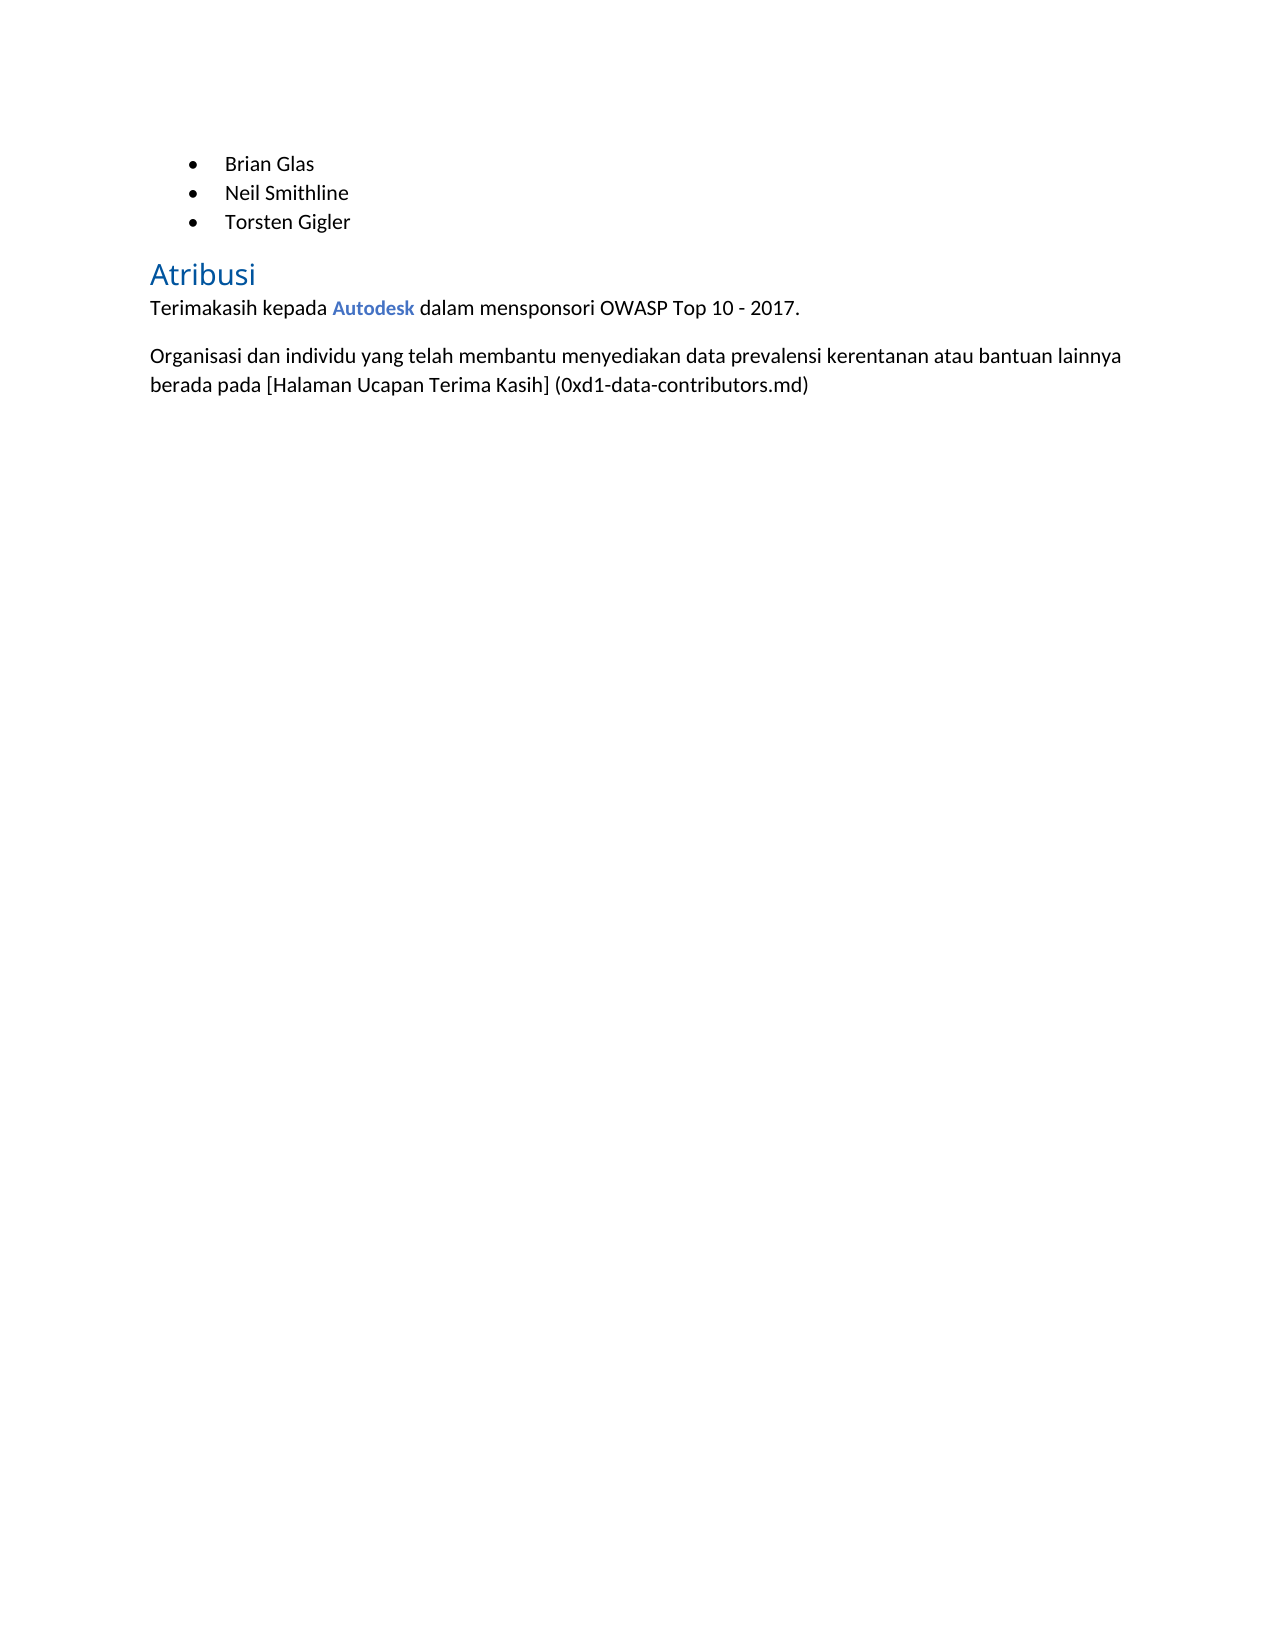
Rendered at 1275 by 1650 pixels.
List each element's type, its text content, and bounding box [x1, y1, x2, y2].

list Neil Smithline [187, 179, 1125, 206]
text Terimakasih kepada Autodesk dalam mensponsori OWASP Top 10 - 2017. [150, 294, 1125, 321]
text Organisasi dan individu yang telah membantu menyediakan data prevalensi kerentanan atau bantuan lainnya berada pada [Halaman Ucapan Terima Kasih] (0xd1-data-contributors.md) [150, 342, 1125, 398]
list Brian Glas [187, 150, 1125, 177]
list Torsten Gigler [187, 208, 1125, 235]
subtitle Atribusi [150, 254, 1125, 294]
